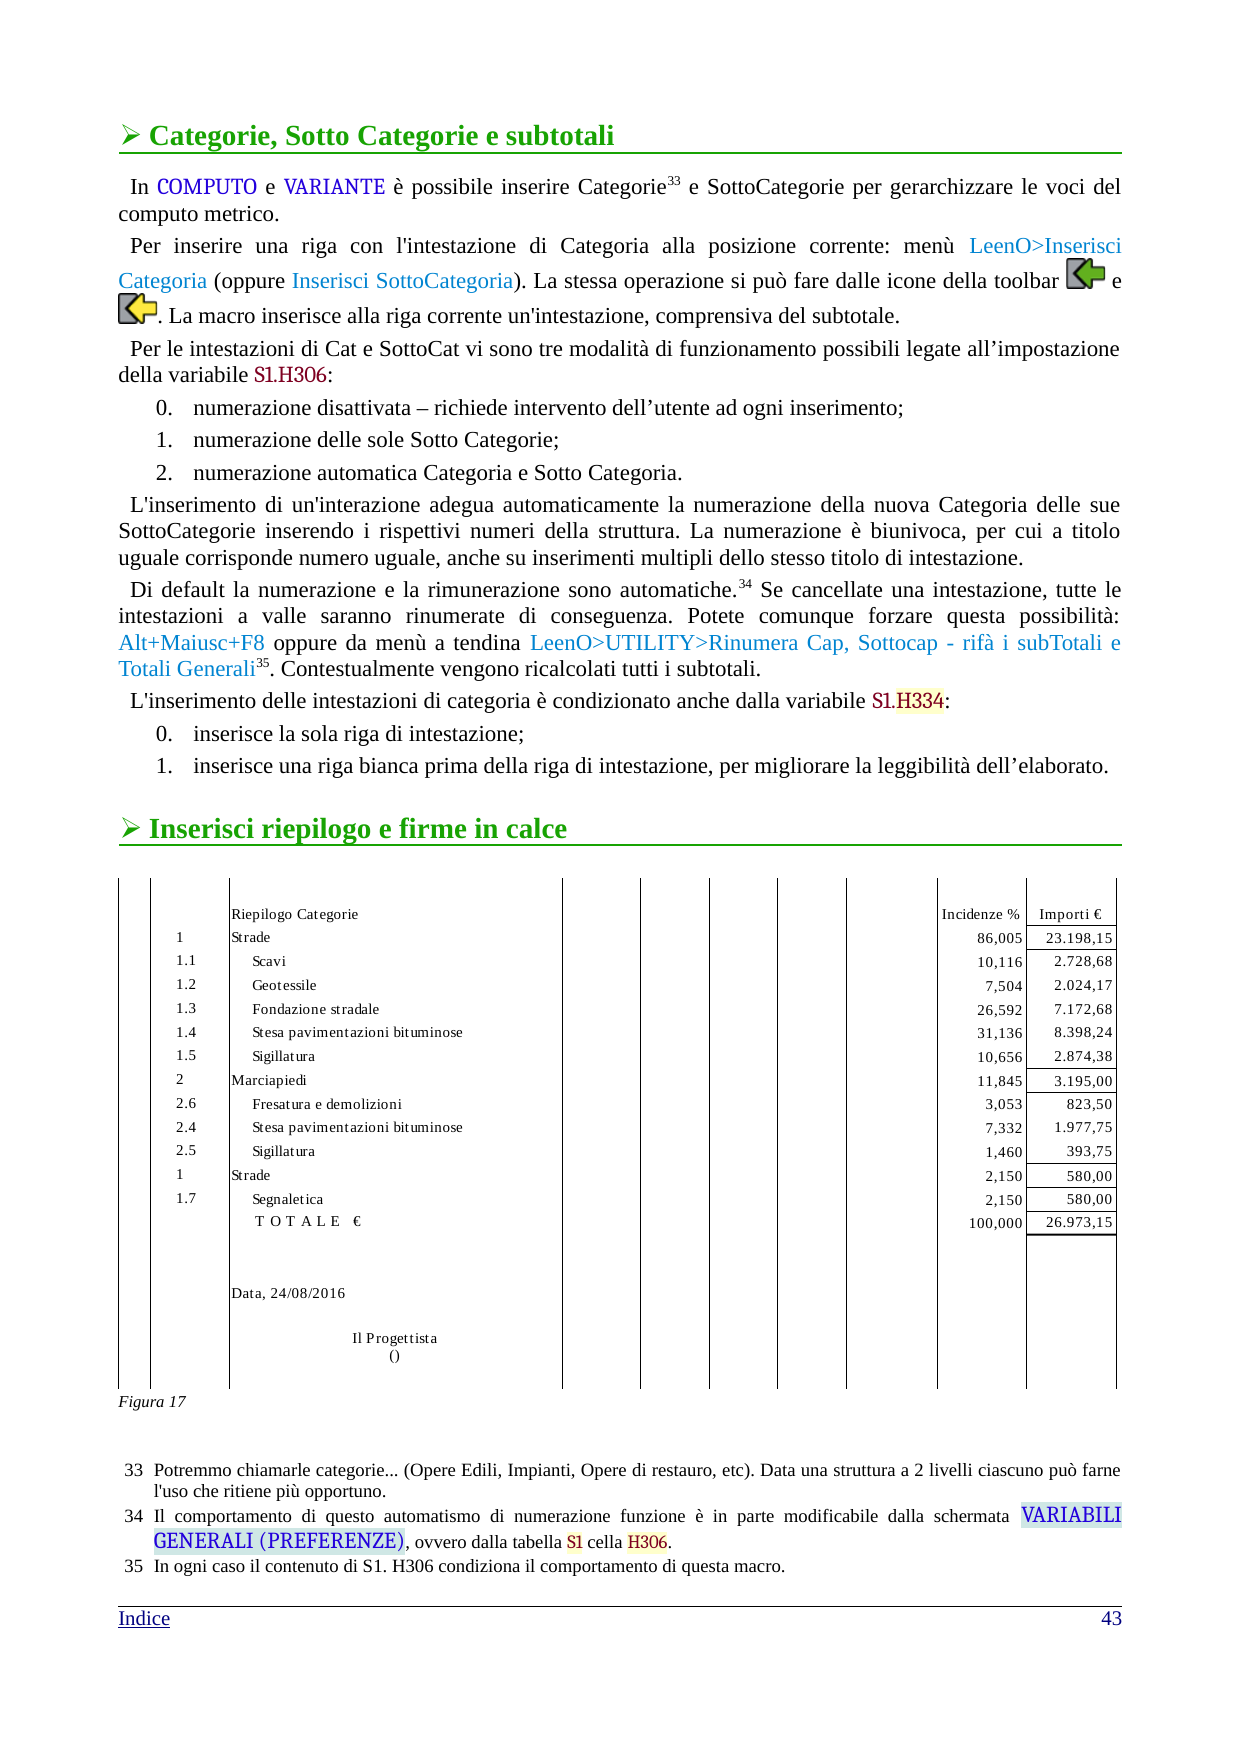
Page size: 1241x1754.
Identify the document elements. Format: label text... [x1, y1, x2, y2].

text Il comportamento di questo automatismo di numerazione funzione è in parte modificabile dalla schermata VARIABILI GENERALI (PREFERENZE), ovvero dalla tabella S1 cella H306. [124, 1502, 1122, 1555]
text Per le intestazioni di Cat e SottoCat vi sono tre modalità di funzionamento possibili legate all’impostazione della variabile S1.H306: [118, 334, 1122, 388]
text Per inserire una riga con l'intestazione di Categoria alla posizione corrente: menù LeenO>Inserisci Categoria (oppure Inserisci SottoCategoria). La stessa operazione si può fare dalle icone della toolbar e . La macro inserisce alla riga corrente un'intestazione, comprensiva del subtotale. [118, 232, 1122, 329]
list inserisce una riga bianca prima della riga di intestazione, per migliorare la leggibilità dell’elaborato. [156, 752, 1122, 779]
text Figura 17 [118, 878, 1118, 1411]
list numerazione automatica Categoria e Sotto Categoria. [156, 458, 1122, 485]
list numerazione disattivata – richiede intervento dell’utente ad ogni inserimento; [156, 394, 1122, 420]
text In COMPUTO e VARIANTE è possibile inserire Categorie e SottoCategorie per gerarchizzare le voci del computo metrico. [118, 173, 1122, 226]
picture [1066, 258, 1106, 289]
text Potremmo chiamarle categorie... (Opere Edili, Impianti, Opere di restauro, etc). Data una struttura a 2 livelli ciascuno può farne l'uso che ritiene più opportuno. [124, 1459, 1122, 1502]
picture [118, 293, 158, 324]
subtitle Inserisci riepilogo e firme in calce [119, 811, 1122, 844]
text L'inserimento di un'interazione adegua automaticamente la numerazione della nuova Categoria delle sue SottoCategorie inserendo i rispettivi numeri della struttura. La numerazione è biunivoca, per cui a titolo uguale corrisponde numero uguale, anche su inserimenti multipli dello stesso titolo di intestazione. [118, 491, 1122, 570]
subtitle Categorie, Sotto Categorie e subtotali [119, 118, 1122, 152]
list numerazione delle sole Sotto Categorie; [156, 426, 1122, 453]
text Di default la numerazione e la rimunerazione sono automatiche. Se cancellate una intestazione, tutte le intestazioni a valle saranno rinumerate di conseguenza. Potete comunque forzare questa possibilità: Alt+Maiusc+F8 oppure da menù a tendina LeenO>UTILITY>Rinumera Cap, Sottocap - rifà i subTotali e Totali Generali. Contestualmente vengono ricalcolati tutti i subtotali. [118, 576, 1122, 681]
text In ogni caso il contenuto di S1. H306 condiziona il comportamento di questa macro. [124, 1555, 1122, 1576]
text L'inserimento delle intestazioni di categoria è condizionato anche dalla variabile S1.H334: [118, 687, 1122, 714]
list inserisce la sola riga di intestazione; [156, 720, 1122, 747]
